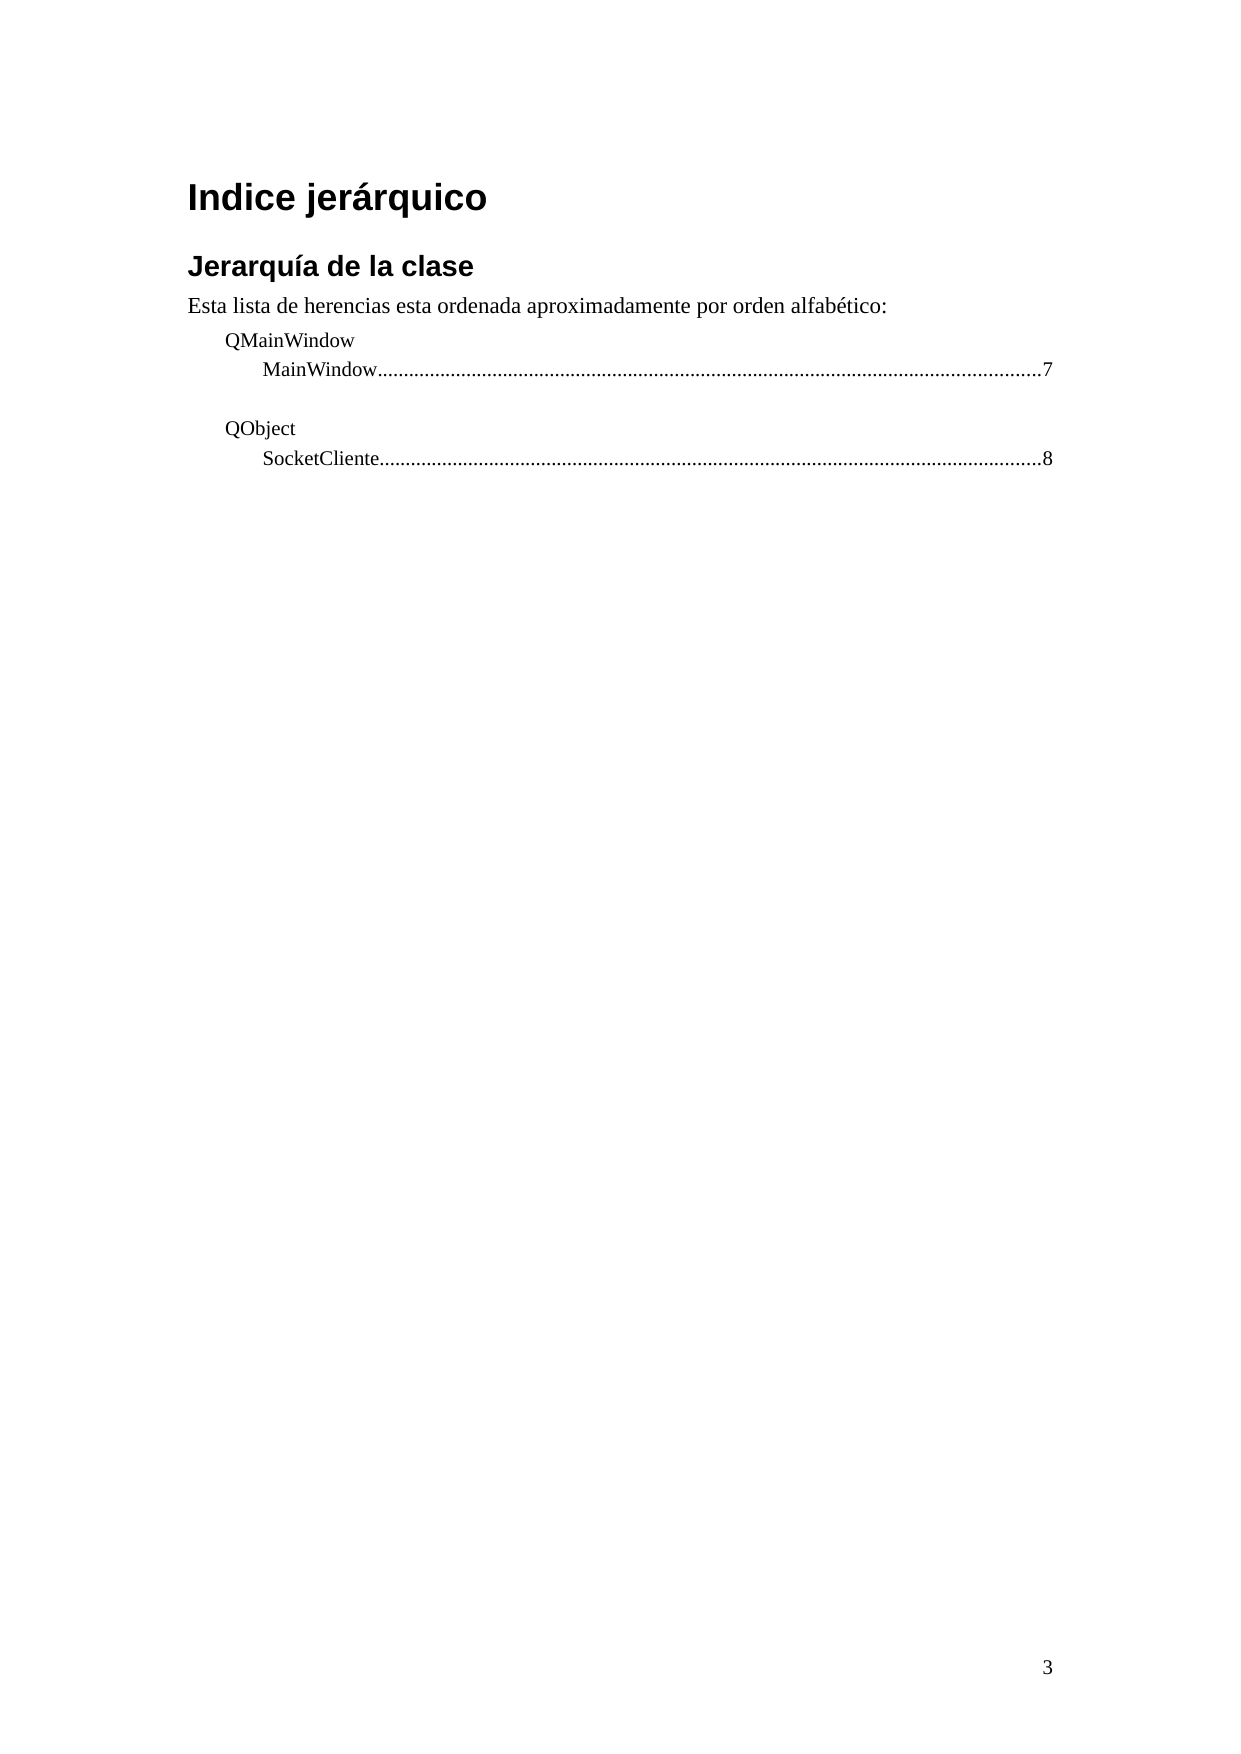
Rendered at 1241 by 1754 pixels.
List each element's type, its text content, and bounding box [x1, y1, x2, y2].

text Esta lista de herencias esta ordenada aproximadamente por orden alfabético: [187, 292, 1053, 319]
text QMainWindow [225, 328, 1053, 352]
text MainWindow 7 [262, 357, 1053, 381]
text QObject [225, 416, 1053, 440]
subtitle Jerarquía de la clase [187, 249, 1053, 283]
subtitle Indice jerárquico [187, 175, 1053, 218]
text SocketCliente 8 [262, 446, 1053, 469]
